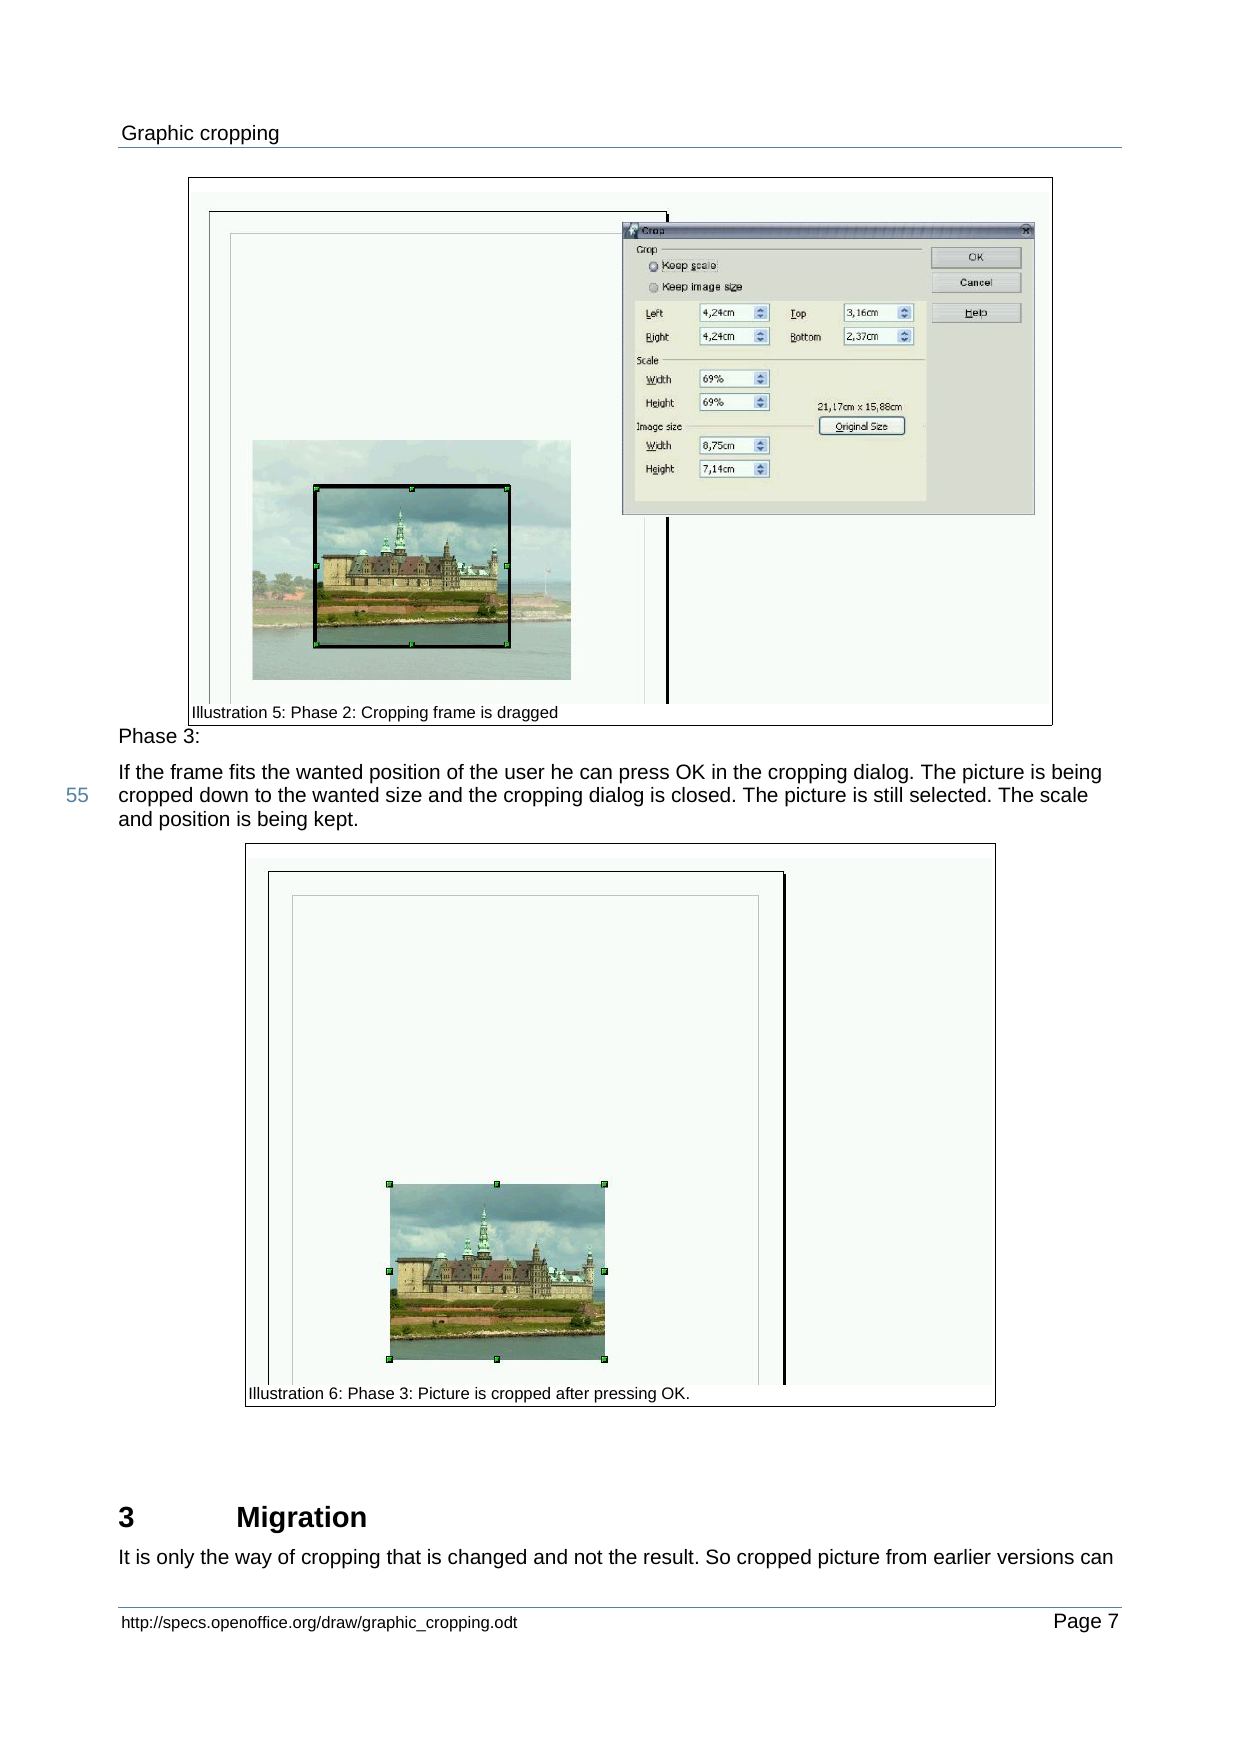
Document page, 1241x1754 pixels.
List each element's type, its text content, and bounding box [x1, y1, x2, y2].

subtitle Migration [118, 1501, 1122, 1533]
text If the frame fits the wanted position of the user he can press OK in the cropping dialog. The picture is being cropped down to the wanted size and the cropping dialog is closed. The picture is still selected. The scale and position is being kept. [118, 761, 1122, 831]
text Illustration 6: Phase 3: Picture is cropped after pressing OK. [248, 1385, 992, 1403]
text It is only the way of cropping that is changed and not the result. So cropped picture from earlier versions can [118, 1545, 1122, 1568]
text Illustration 5: Phase 2: Cropping frame is dragged [191, 704, 1049, 722]
text Phase 3: [118, 177, 1122, 748]
picture [191, 192, 1049, 704]
picture [248, 858, 992, 1385]
